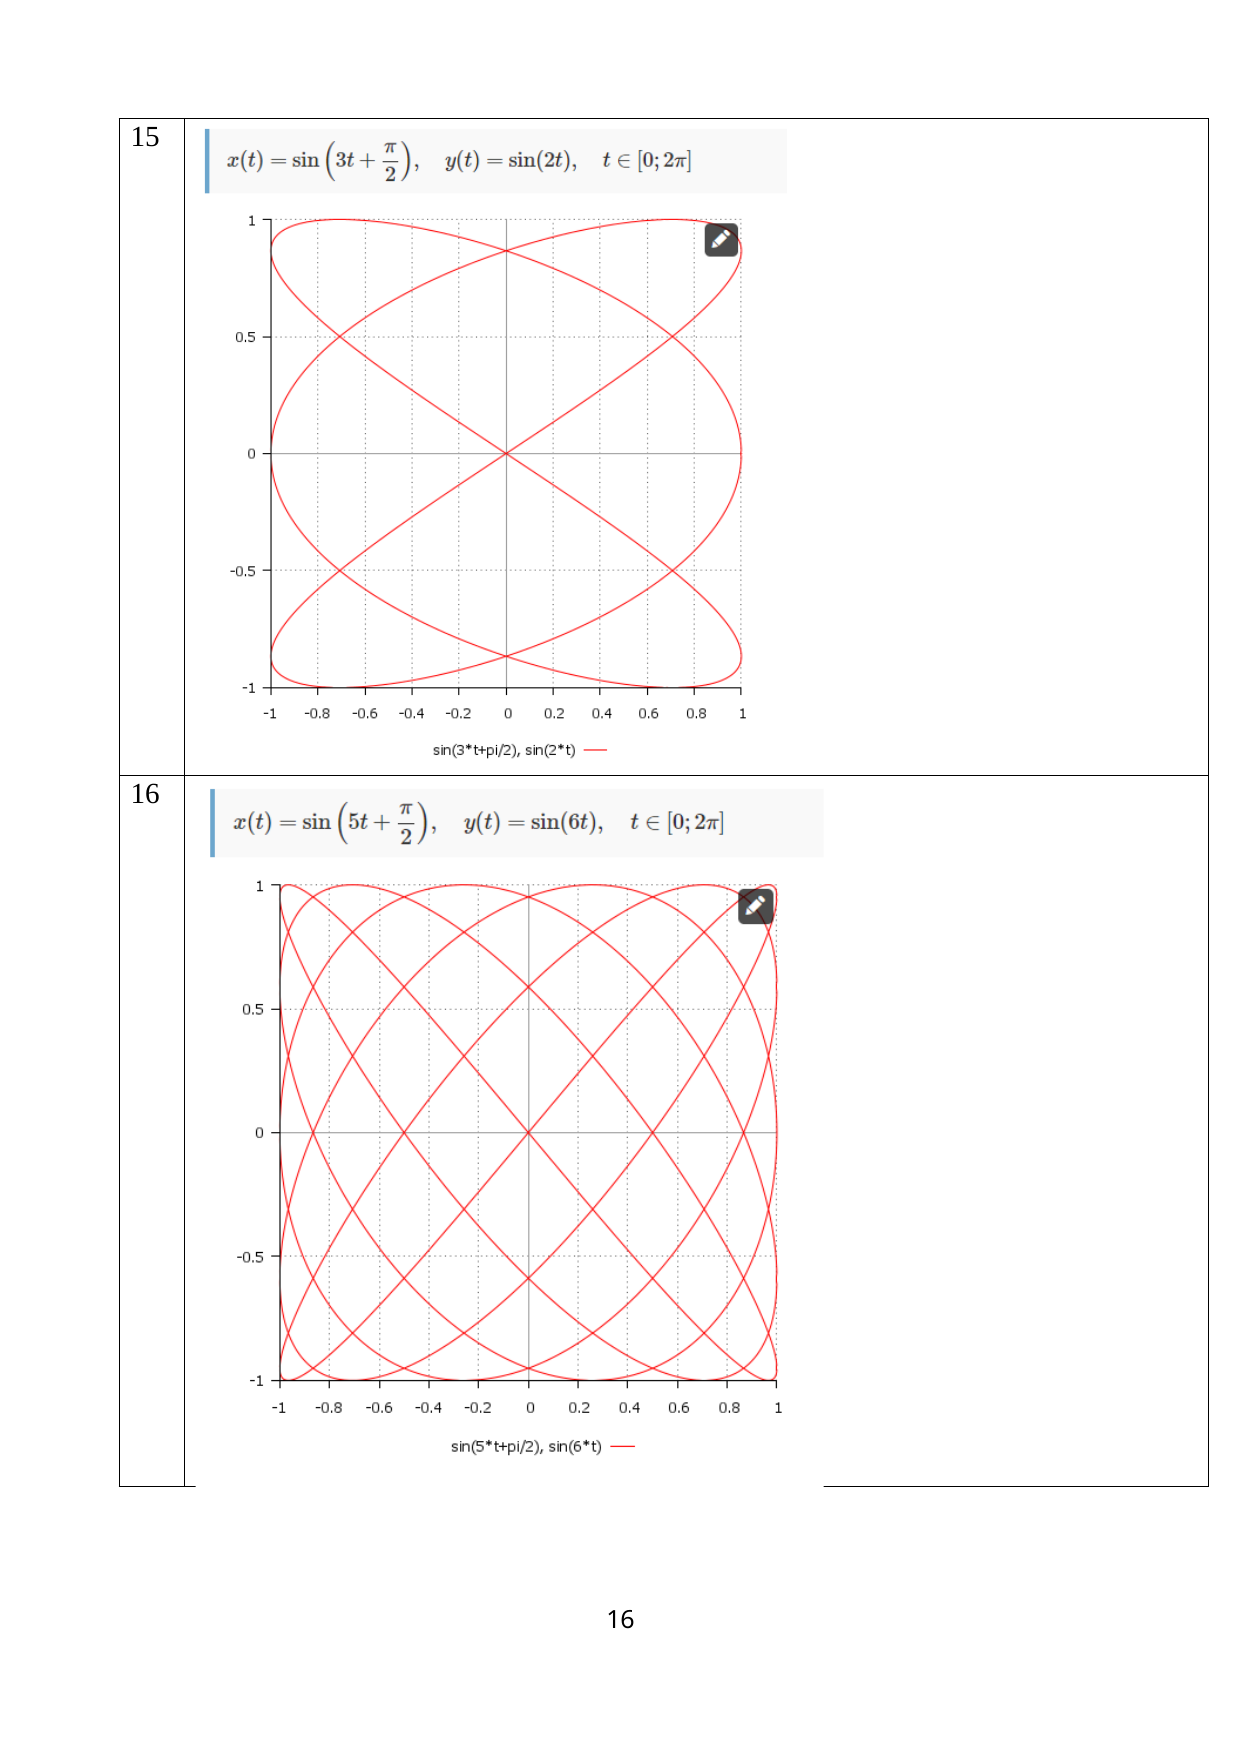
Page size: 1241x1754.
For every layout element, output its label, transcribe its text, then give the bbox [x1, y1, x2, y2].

table_cell 15 [120, 119, 184, 775]
table_cell [824, 776, 1208, 1486]
table_cell [185, 119, 195, 775]
table_cell [787, 119, 1208, 775]
picture [195, 776, 824, 1487]
table_cell 16 [120, 776, 184, 1486]
table_cell [185, 776, 195, 1486]
picture [195, 119, 787, 775]
